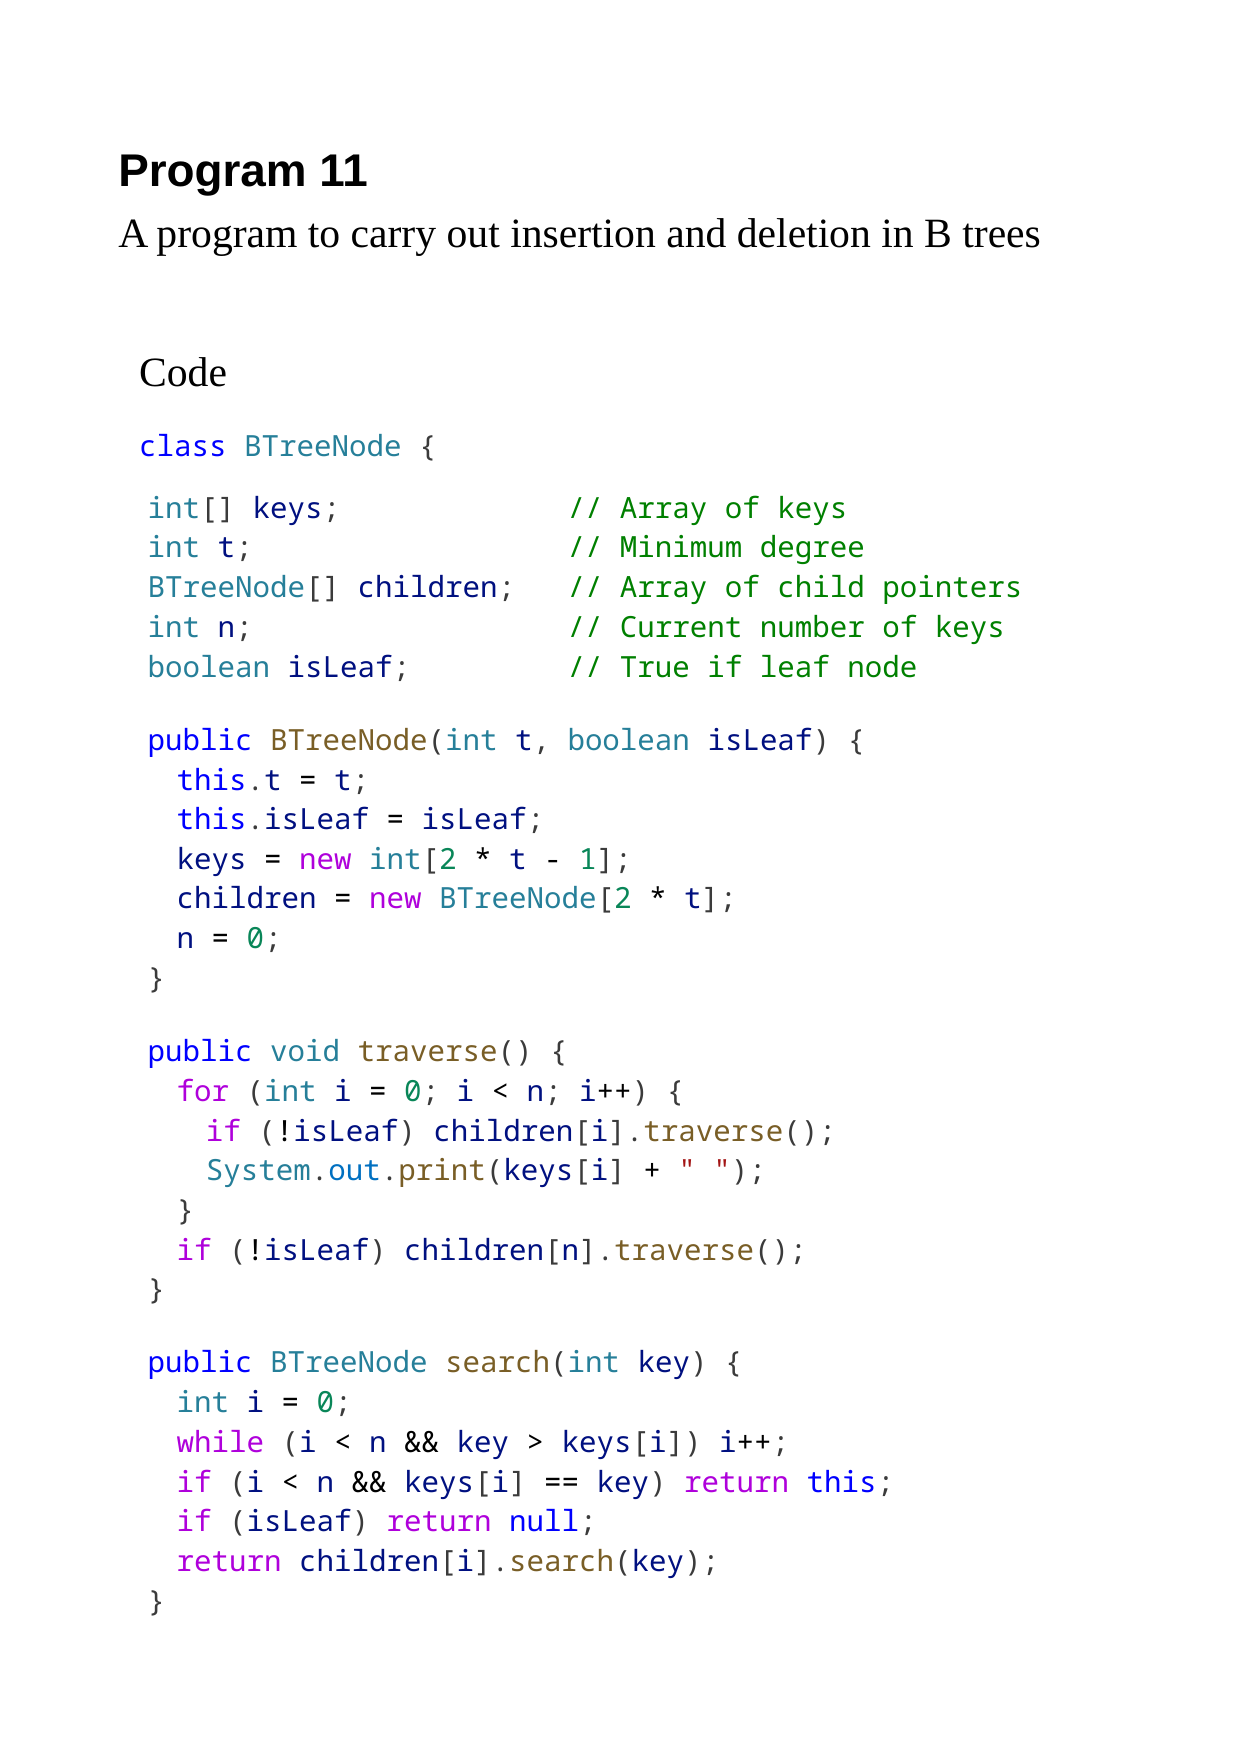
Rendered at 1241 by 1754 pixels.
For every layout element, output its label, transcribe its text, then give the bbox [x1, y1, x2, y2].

text for (int i = 0; i < n; i++) { [118, 1070, 1157, 1110]
text if (i < n && keys[i] == key) return this; [118, 1461, 1157, 1501]
text if (!isLeaf) children[i].traverse(); [118, 1110, 1157, 1149]
text n = 0; [118, 917, 1157, 957]
subtitle Program 11 [118, 143, 1157, 196]
text int i = 0; [118, 1381, 1157, 1421]
text System.out.print(keys[i] + " "); [118, 1149, 1157, 1189]
text class BTreeNode { [118, 417, 1157, 465]
text int[] keys; // Array of keys [118, 487, 1157, 527]
text this.t = t; [118, 759, 1157, 798]
text BTreeNode[] children; // Array of child pointers [118, 566, 1157, 606]
text if (!isLeaf) children[n].traverse(); [118, 1229, 1157, 1268]
text } [118, 1580, 1157, 1619]
text public void traverse() { [118, 1030, 1157, 1070]
text if (isLeaf) return null; [118, 1501, 1157, 1540]
text } [118, 1189, 1157, 1229]
text public BTreeNode search(int key) { [118, 1342, 1157, 1381]
text } [118, 1268, 1157, 1308]
text public BTreeNode(int t, boolean isLeaf) { [118, 719, 1157, 759]
text int n; // Current number of keys [118, 606, 1157, 646]
text } [118, 957, 1157, 997]
text Code [118, 348, 1157, 396]
text keys = new int[2 * t - 1]; [118, 838, 1157, 878]
text int t; // Minimum degree [118, 527, 1157, 566]
text boolean isLeaf; // True if leaf node [118, 646, 1157, 686]
text while (i < n && key > keys[i]) i++; [118, 1421, 1157, 1461]
text this.isLeaf = isLeaf; [118, 798, 1157, 838]
text return children[i].search(key); [118, 1540, 1157, 1580]
text children = new BTreeNode[2 * t]; [118, 878, 1157, 917]
text A program to carry out insertion and deletion in B trees [118, 208, 1157, 256]
